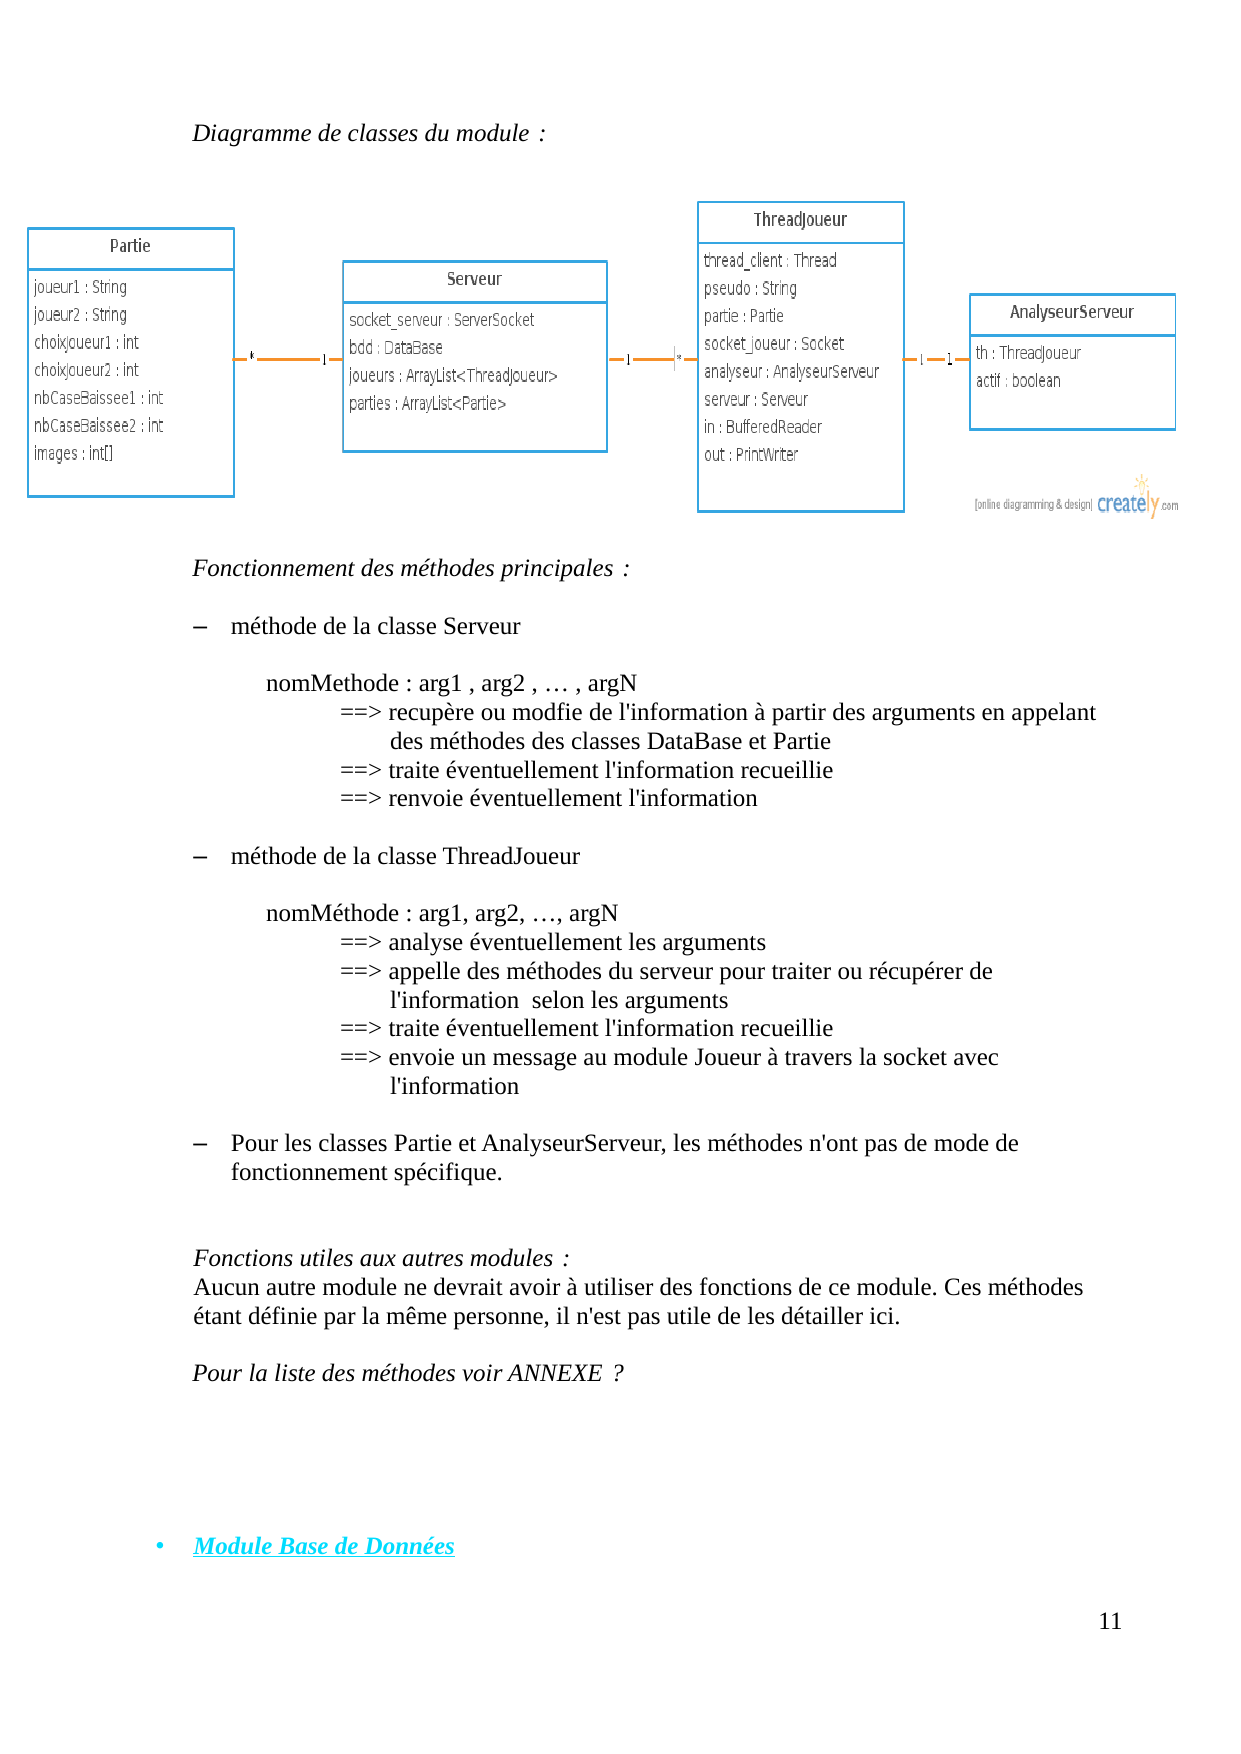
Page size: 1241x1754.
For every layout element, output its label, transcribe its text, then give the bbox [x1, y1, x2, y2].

text ==> traite éventuellement l'information recueillie [118, 755, 1122, 783]
text Diagramme de classes du module : [118, 118, 1122, 147]
text ==> traite éventuellement l'information recueillie [118, 1013, 1122, 1042]
text nomMéthode : arg1, arg2, …, argN [118, 898, 1122, 927]
text ==> recupère ou modfie de l'information à partir des arguments en appelant des méthodes des classes DataBase et Partie [118, 697, 1122, 755]
list Aucun autre module ne devrait avoir à utiliser des fonctions de ce module. Ces méthodes étant définie par la même personne, il n'est pas utile de les détailler ici. [156, 1272, 1122, 1330]
picture [18, 188, 1183, 525]
text Pour la liste des méthodes voir ANNEXE ? [118, 1358, 1122, 1387]
list Pour les classes Partie et AnalyseurServeur, les méthodes n'ont pas de mode de fonctionnement spécifique. [193, 1128, 1122, 1186]
text ==> renvoie éventuellement l'information [118, 783, 1122, 812]
text ==> envoie un message au module Joueur à travers la socket avec l'information [118, 1042, 1122, 1100]
text nomMethode : arg1 , arg2 , … , argN [118, 668, 1122, 697]
text ==> appelle des méthodes du serveur pour traiter ou récupérer de l'information selon les arguments [118, 956, 1122, 1013]
list Module Base de Données [156, 1531, 1122, 1560]
text ==> analyse éventuellement les arguments [118, 927, 1122, 956]
list méthode de la classe ThreadJoueur [193, 841, 1122, 870]
text Fonctionnement des méthodes principales : [118, 553, 1122, 582]
list méthode de la classe Serveur [193, 611, 1122, 640]
list Fonctions utiles aux autres modules : [156, 1243, 1122, 1272]
